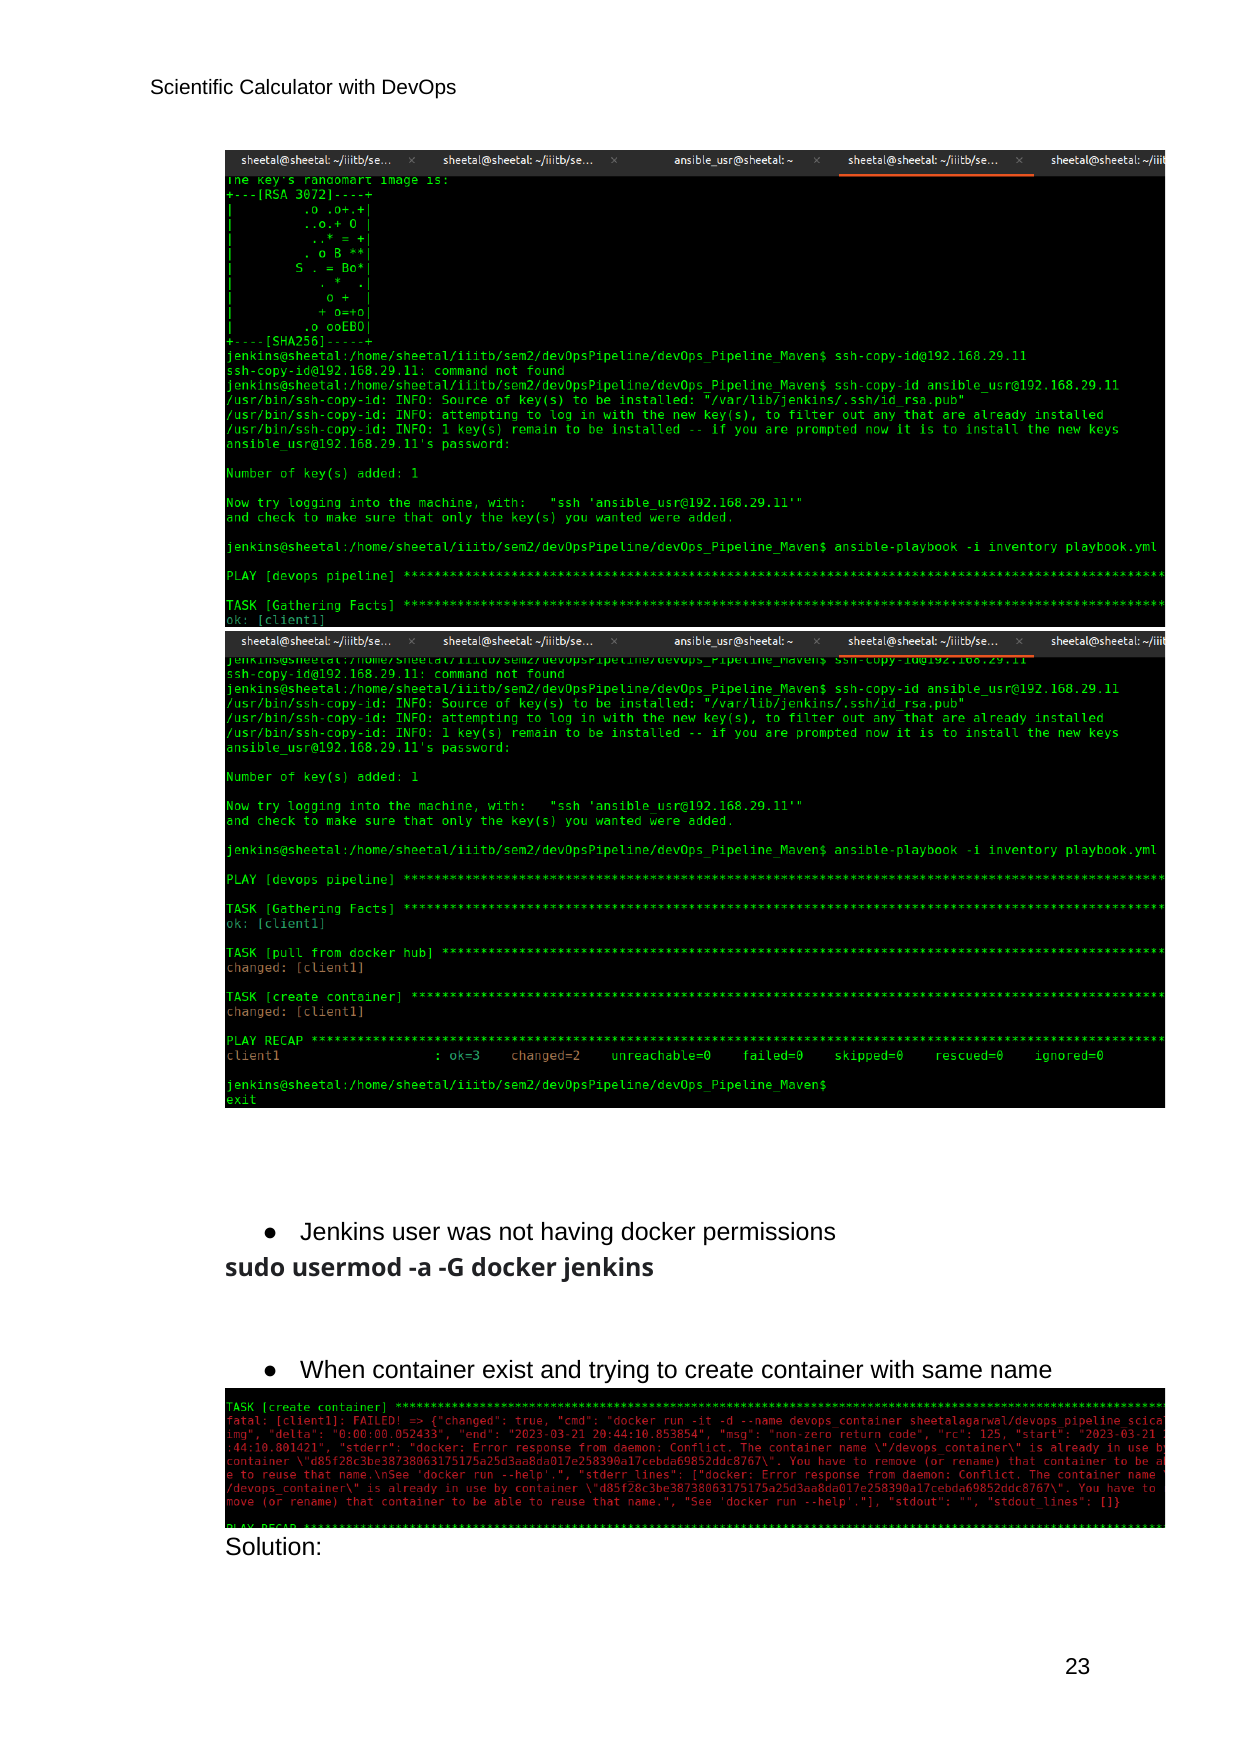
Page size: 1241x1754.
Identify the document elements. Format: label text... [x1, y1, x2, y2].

text sudo usermod -a -G docker jenkins [225, 1250, 1090, 1284]
picture [225, 1388, 1166, 1528]
list Jenkins user was not having docker permissions [262, 1217, 1090, 1246]
picture [225, 631, 1166, 1108]
picture [225, 150, 1166, 627]
text Solution: [225, 1532, 1090, 1561]
list When container exist and trying to create container with same name [262, 1355, 1090, 1384]
